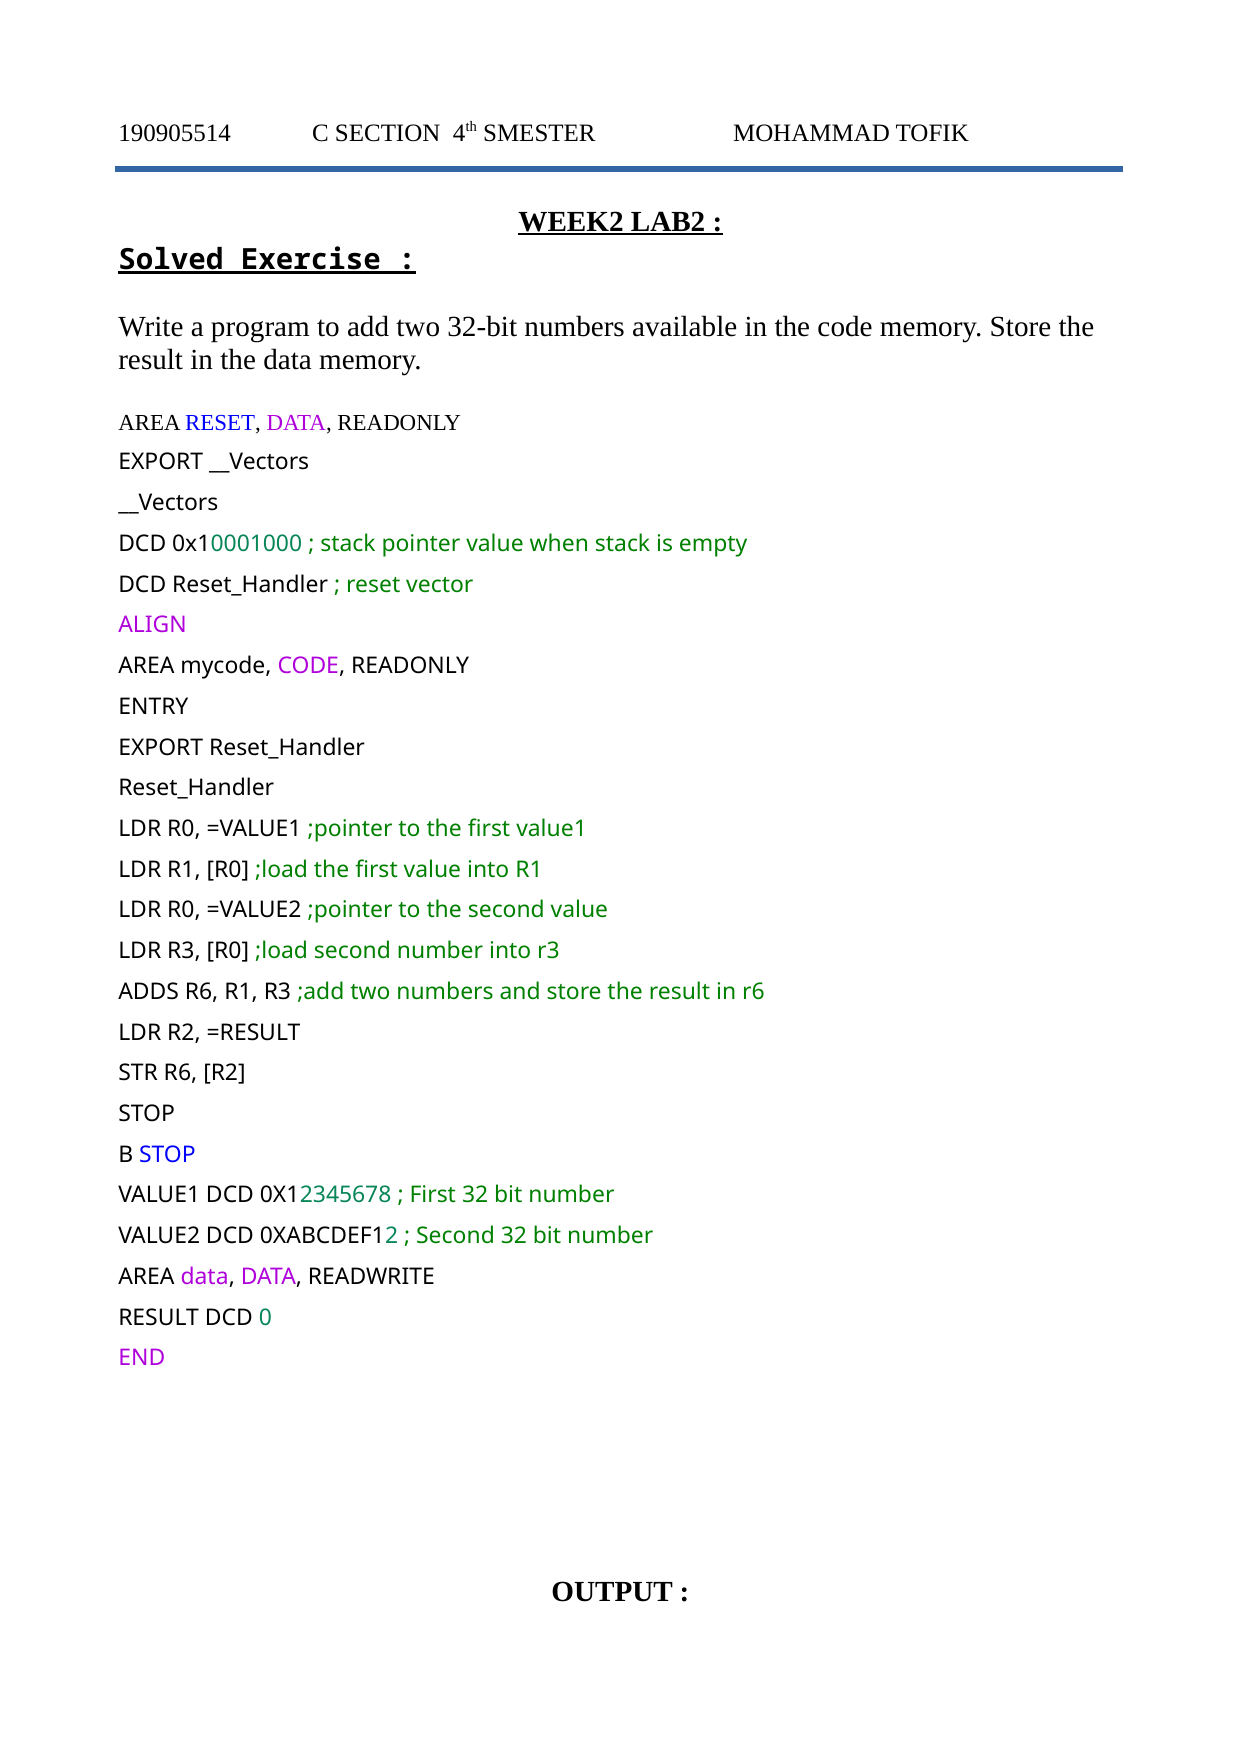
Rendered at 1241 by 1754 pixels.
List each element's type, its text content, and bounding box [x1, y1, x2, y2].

text Write a program to add two 32-bit numbers available in the code memory. Store the result in the data memory. [118, 278, 1122, 376]
text OUTPUT : [118, 1574, 1122, 1607]
text DCD 0x10001000 ; stack pointer value when stack is empty [118, 517, 1122, 558]
text VALUE2 DCD 0XABCDEF12 ; Second 32 bit number [118, 1210, 1122, 1250]
text ENTRY [118, 680, 1122, 721]
text Solved Exercise : [118, 238, 1122, 278]
text EXPORT __Vectors [118, 436, 1122, 477]
text ADDS R6, R1, R3 ;add two numbers and store the result in r6 [118, 965, 1122, 1006]
text 190905514 C SECTION 4th SMESTER MOHAMMAD TOFIK [118, 118, 1122, 147]
text LDR R0, =VALUE1 ;pointer to the first value1 [118, 802, 1122, 843]
text LDR R1, [R0] ;load the first value into R1 [118, 843, 1122, 884]
text DCD Reset_Handler ; reset vector [118, 558, 1122, 599]
text ALIGN [118, 599, 1122, 639]
text AREA data, DATA, READWRITE [118, 1250, 1122, 1291]
text STOP [118, 1087, 1122, 1128]
text VALUE1 DCD 0X12345678 ; First 32 bit number [118, 1169, 1122, 1210]
text WEEK2 LAB2 : [118, 204, 1122, 238]
text EXPORT Reset_Handler [118, 721, 1122, 762]
text __Vectors [118, 477, 1122, 517]
text LDR R0, =VALUE2 ;pointer to the second value [118, 884, 1122, 924]
text RESULT DCD 0 [118, 1291, 1122, 1332]
text B STOP [118, 1128, 1122, 1169]
text LDR R2, =RESULT [118, 1006, 1122, 1047]
text AREA mycode, CODE, READONLY [118, 639, 1122, 680]
text LDR R3, [R0] ;load second number into r3 [118, 924, 1122, 965]
text STR R6, [R2] [118, 1047, 1122, 1087]
text END [118, 1332, 1122, 1373]
text AREA RESET, DATA, READONLY [118, 409, 1122, 436]
text Reset_Handler [118, 762, 1122, 802]
